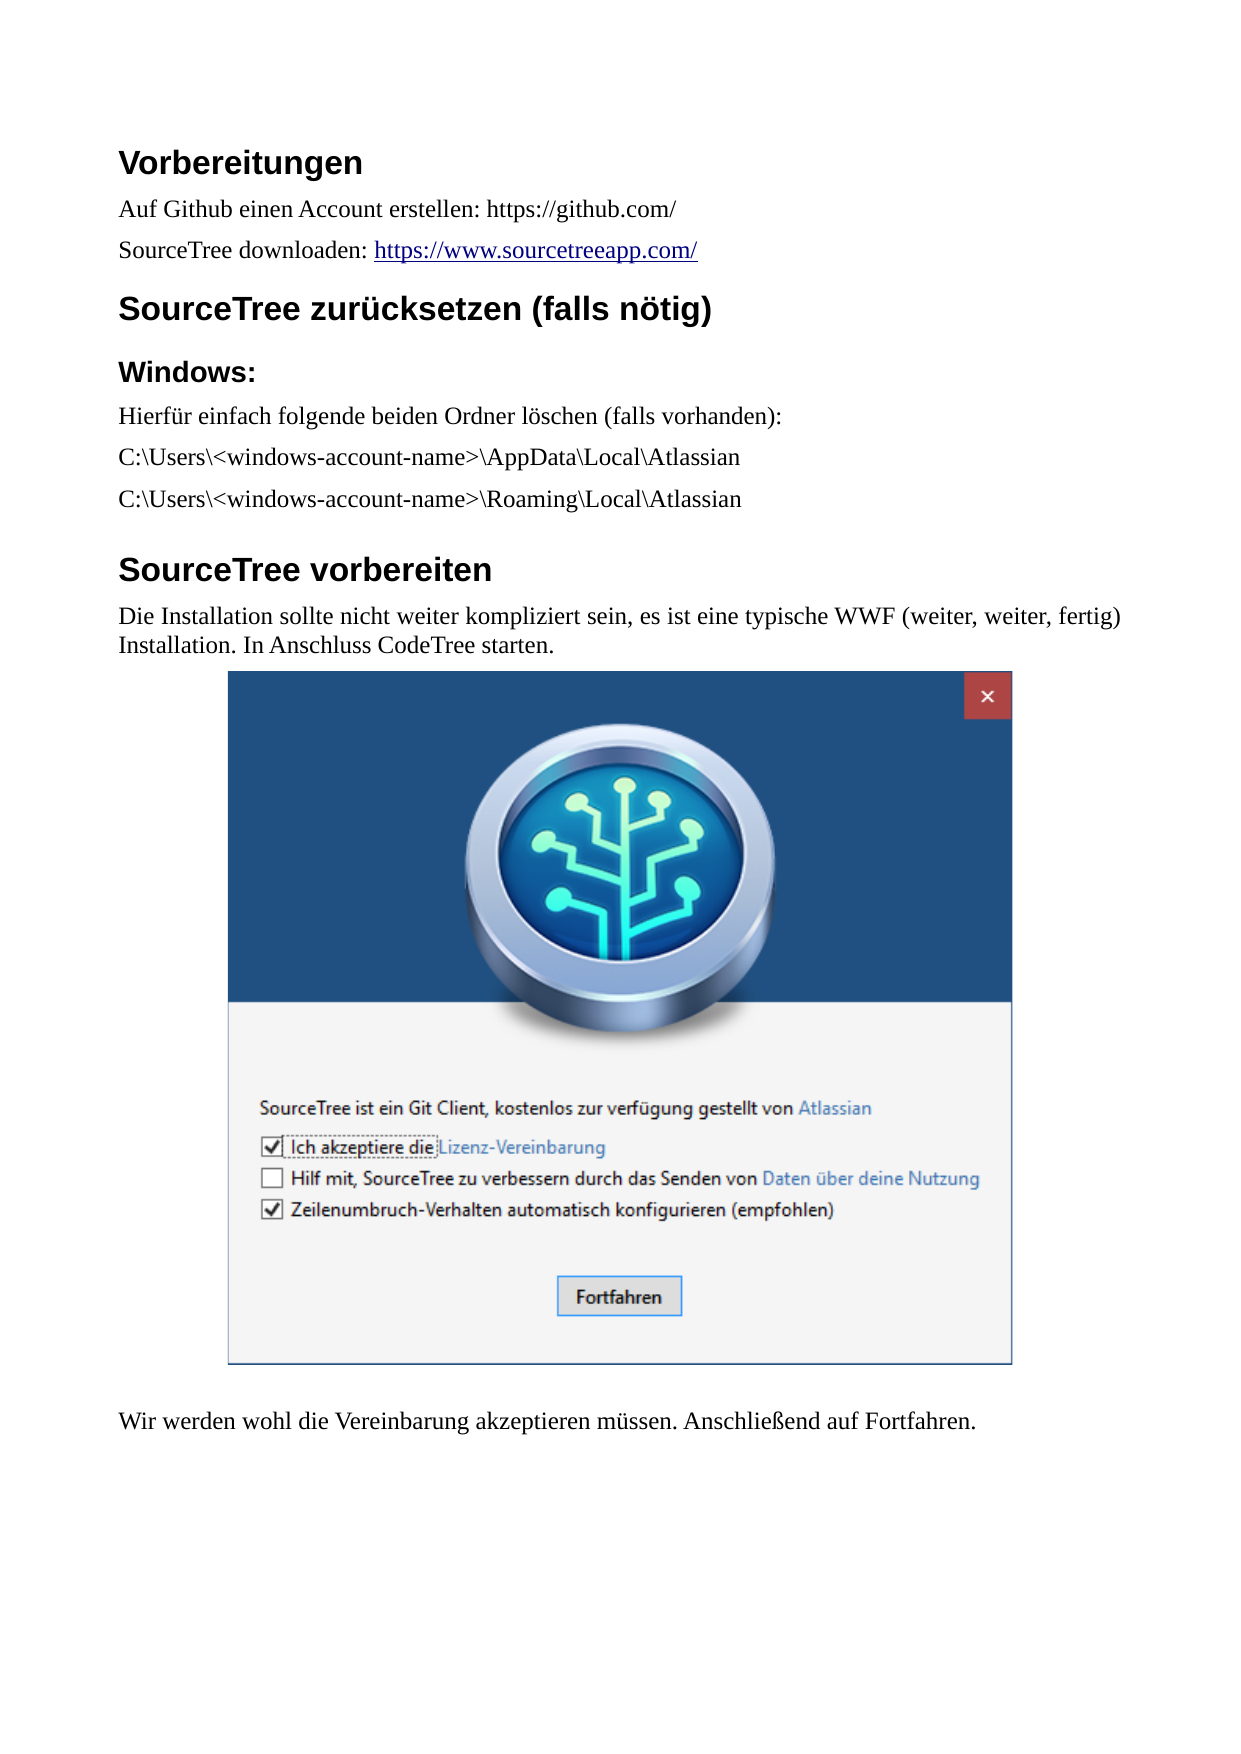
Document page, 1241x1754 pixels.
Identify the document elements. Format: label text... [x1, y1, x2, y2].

subtitle SourceTree zurücksetzen (falls nötig) [118, 289, 1122, 328]
text Die Installation sollte nicht weiter kompliziert sein, es ist eine typische WWF (weiter, weiter, fertig) Installation. In Anschluss CodeTree starten. [118, 601, 1122, 659]
text Auf Github einen Account erstellen: https://github.com/ [118, 194, 1122, 223]
subtitle Vorbereitungen [118, 143, 1122, 182]
text C:\Users\<windows-account-name>\AppData\Local\Atlassian [118, 442, 1122, 471]
text Wir werden wohl die Vereinbarung akzeptieren müssen. Anschließend auf Fortfahren. [118, 1406, 1122, 1435]
subtitle SourceTree vorbereiten [118, 550, 1122, 589]
picture [227, 671, 1013, 1365]
text C:\Users\<windows-account-name>\Roaming\Local\Atlassian [118, 484, 1122, 512]
text SourceTree downloaden: https://www.sourcetreeapp.com/ [118, 236, 1122, 264]
text Hierfür einfach folgende beiden Ordner löschen (falls vorhanden): [118, 401, 1122, 430]
subtitle Windows: [118, 355, 1122, 389]
